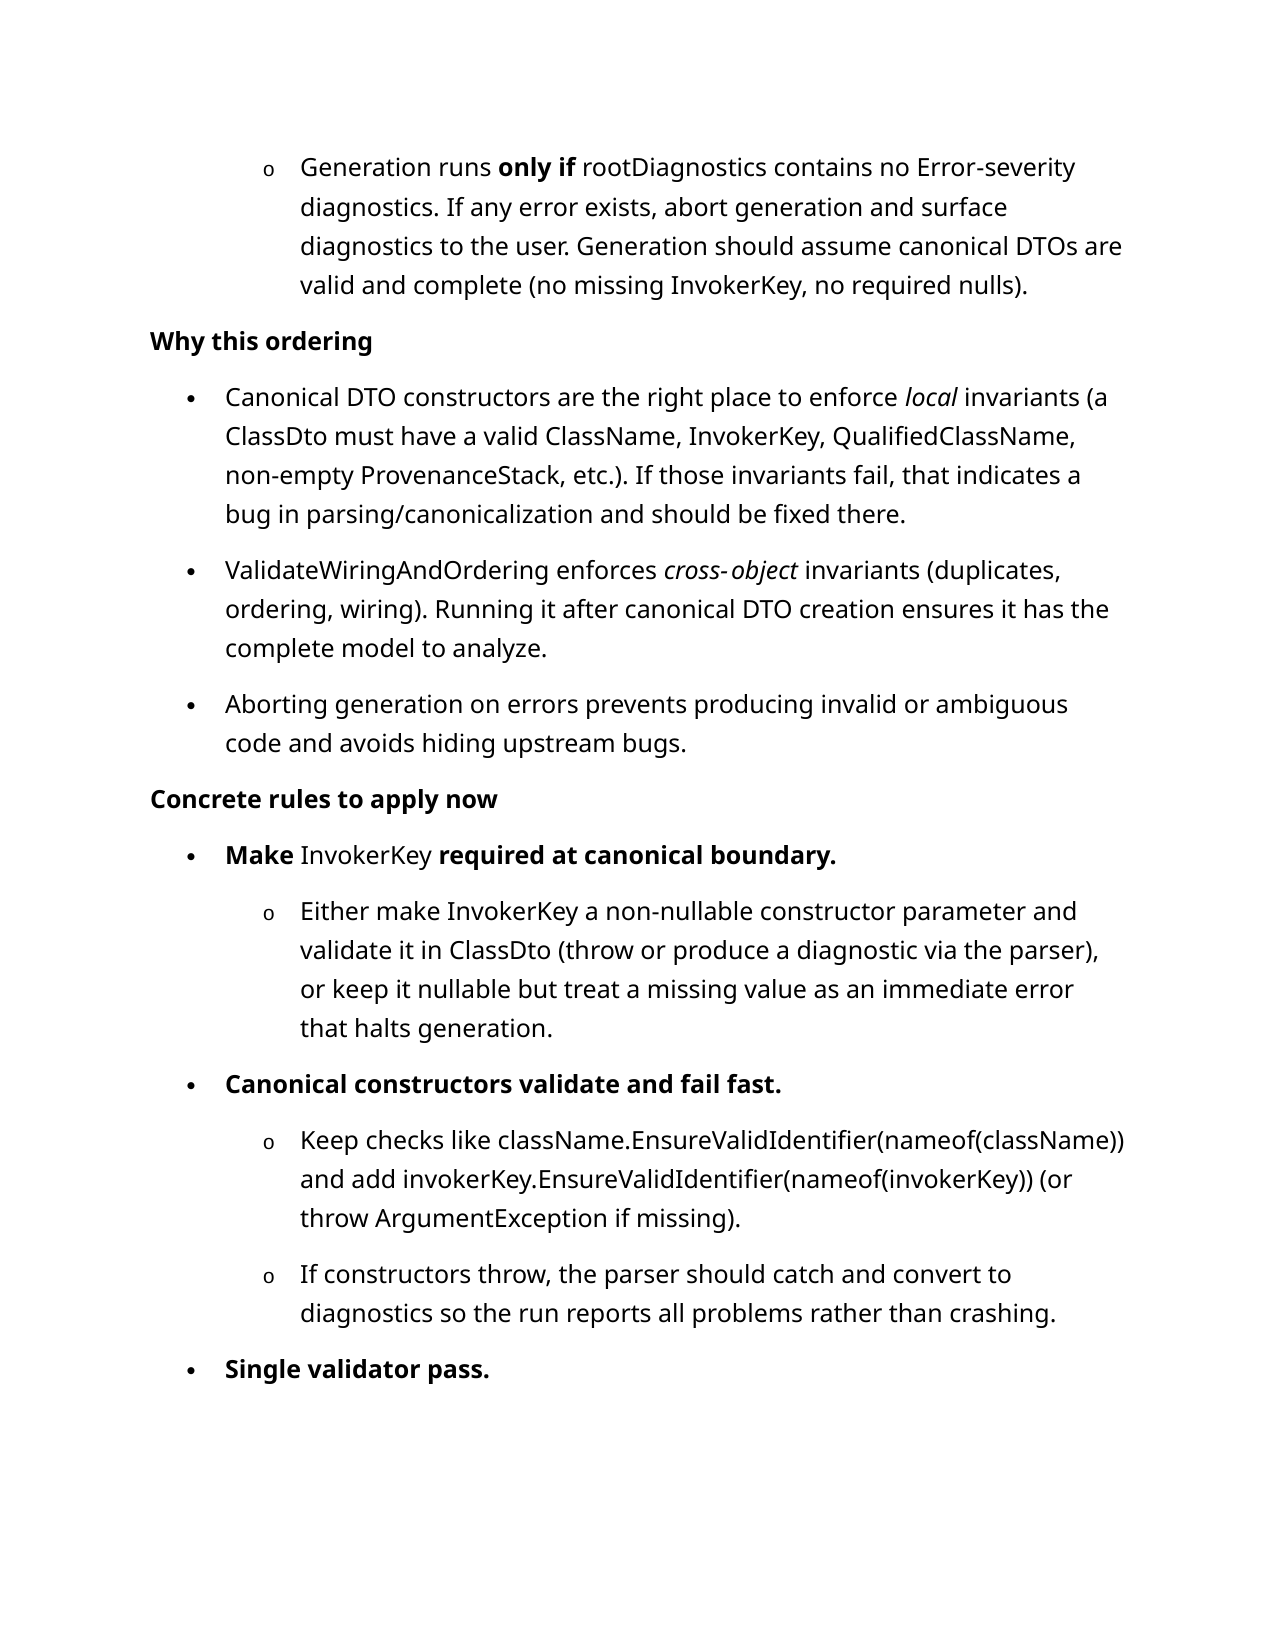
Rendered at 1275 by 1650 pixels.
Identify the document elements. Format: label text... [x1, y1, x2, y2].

list Canonical constructors validate and fail fast. [187, 1067, 1125, 1101]
text Concrete rules to apply now [150, 782, 1125, 816]
list Aborting generation on errors prevents producing invalid or ambiguous code and avoids hiding upstream bugs. [187, 687, 1125, 760]
list ValidateWiringAndOrdering enforces cross‑object invariants (duplicates, ordering, wiring). Running it after canonical DTO creation ensures it has the complete model to analyze. [187, 552, 1125, 665]
list Single validator pass. [187, 1352, 1125, 1386]
list Generation runs only if rootDiagnostics contains no Error‑severity diagnostics. If any error exists, abort generation and surface diagnostics to the user. Generation should assume canonical DTOs are valid and complete (no missing InvokerKey, no required nulls). [262, 150, 1125, 302]
list Canonical DTO constructors are the right place to enforce local invariants (a ClassDto must have a valid ClassName, InvokerKey, QualifiedClassName, non‑empty ProvenanceStack, etc.). If those invariants fail, that indicates a bug in parsing/canonicalization and should be fixed there. [187, 379, 1125, 531]
list Make InvokerKey required at canonical boundary. [187, 837, 1125, 872]
list Either make InvokerKey a non‑nullable constructor parameter and validate it in ClassDto (throw or produce a diagnostic via the parser), or keep it nullable but treat a missing value as an immediate error that halts generation. [262, 893, 1125, 1045]
list If constructors throw, the parser should catch and convert to diagnostics so the run reports all problems rather than crashing. [262, 1257, 1125, 1330]
text Why this ordering [150, 323, 1125, 357]
list Keep checks like className.EnsureValidIdentifier(nameof(className)) and add invokerKey.EnsureValidIdentifier(nameof(invokerKey)) (or throw ArgumentException if missing). [262, 1122, 1125, 1235]
